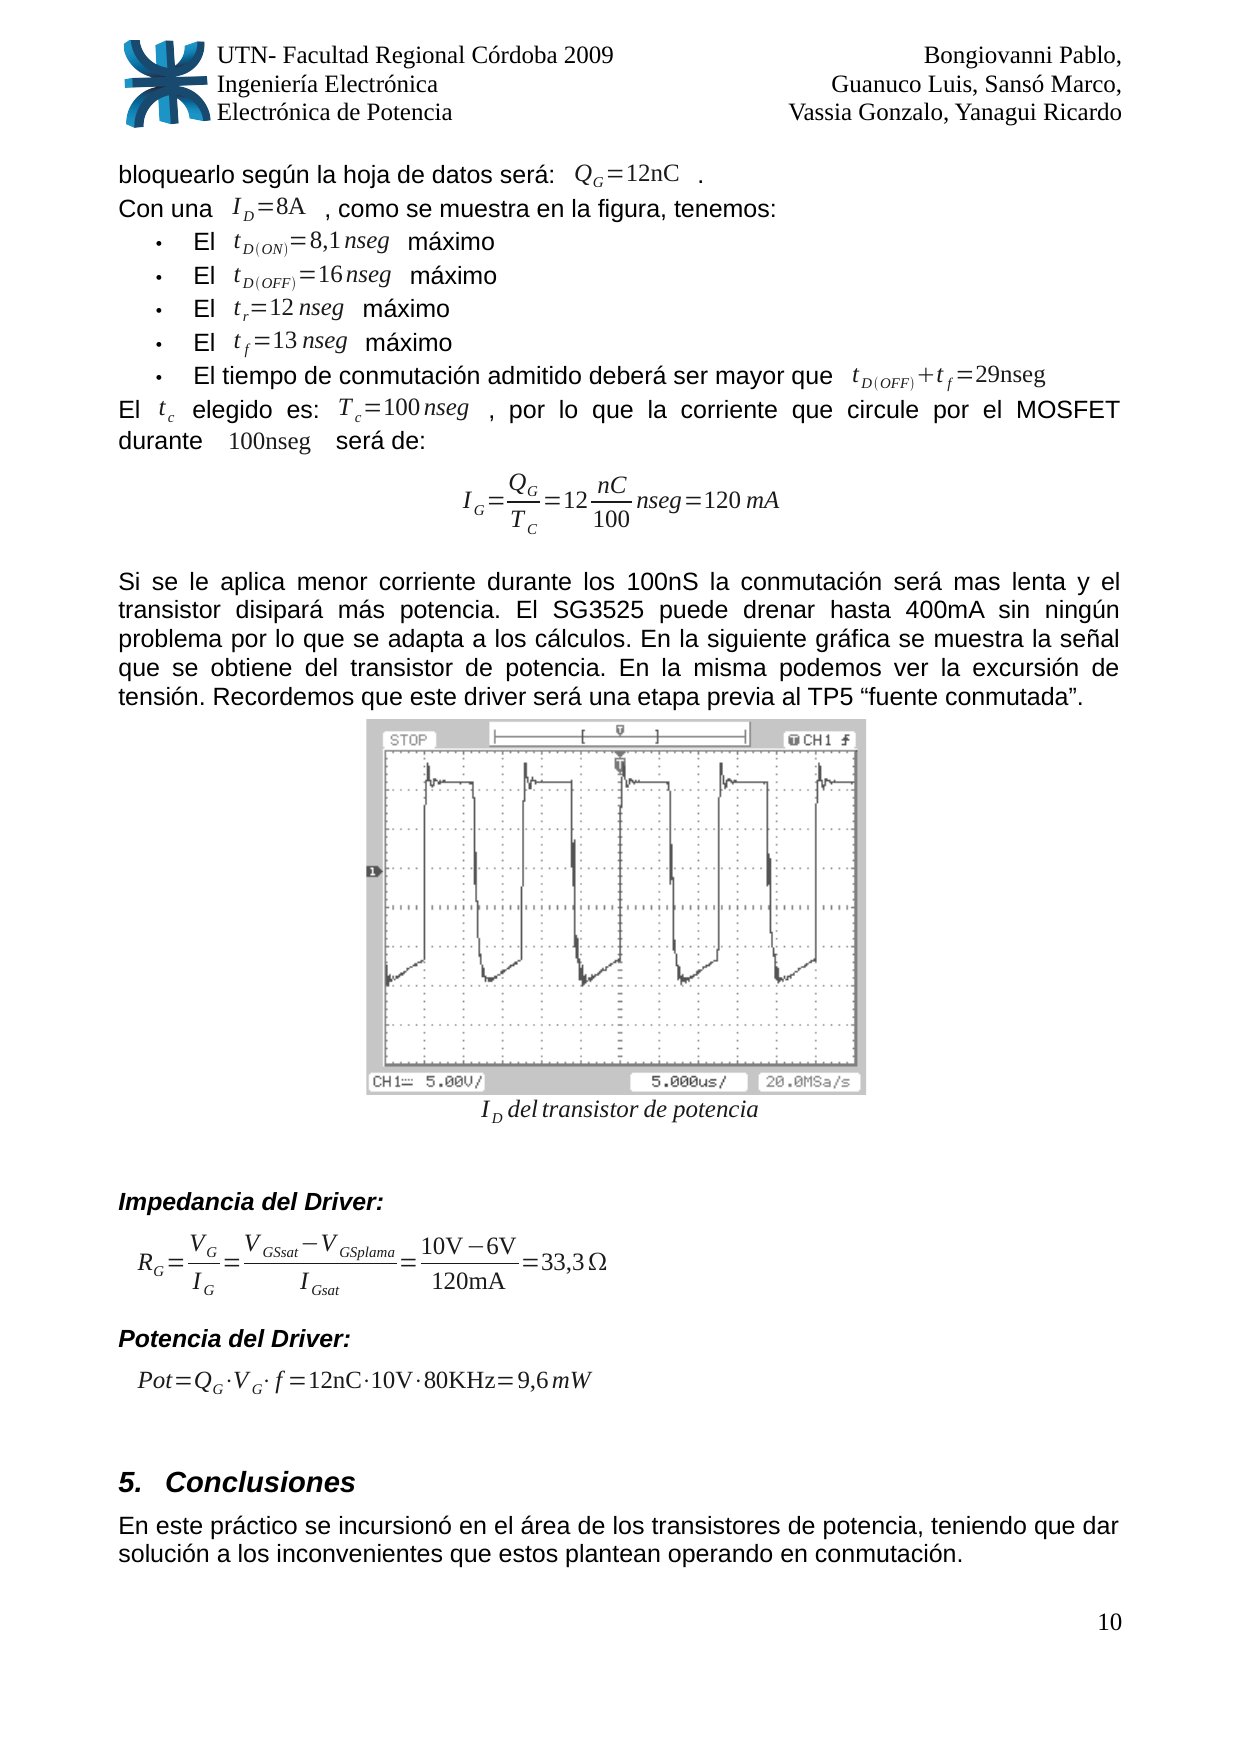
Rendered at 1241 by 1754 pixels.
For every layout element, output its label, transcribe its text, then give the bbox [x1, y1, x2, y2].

text bloquearlo según la hoja de datos será:. [118, 158, 1122, 192]
table_header [117, 710, 1121, 1133]
list El tiempo de conmutación admitido deberá ser mayor que [156, 359, 1122, 392]
subtitle Impedancia del Driver: [118, 1187, 1122, 1216]
list Elmáximo [156, 225, 1122, 258]
list Elmáximo [156, 292, 1122, 325]
text En este práctico se incursionó en el área de los transistores de potencia, teniendo que dar solución a los inconvenientes que estos plantean operando en conmutación. [118, 1511, 1122, 1568]
text Elelegido es:, por lo que la corriente que circule por el MOSFET durante será de: [118, 392, 1122, 456]
subtitle Conclusiones [118, 1464, 1122, 1498]
subtitle Potencia del Driver: [118, 1324, 1122, 1352]
text Con una, como se muestra en la figura, tenemos: [118, 192, 1122, 225]
text Si se le aplica menor corriente durante los 100nS la conmutación será mas lenta y el transistor disipará más potencia. El SG3525 puede drenar hasta 400mA sin ningún problema por lo que se adapta a los cálculos. En la siguiente gráfica se muestra la señal que se obtiene del transistor de potencia. En la misma podemos ver la excursión de tensión. Recordemos que este driver será una etapa previa al TP5 “fuente conmutada”. [118, 566, 1122, 710]
list Elmáximo [156, 258, 1122, 292]
list Elmáximo [156, 325, 1122, 359]
picture [123, 40, 211, 128]
